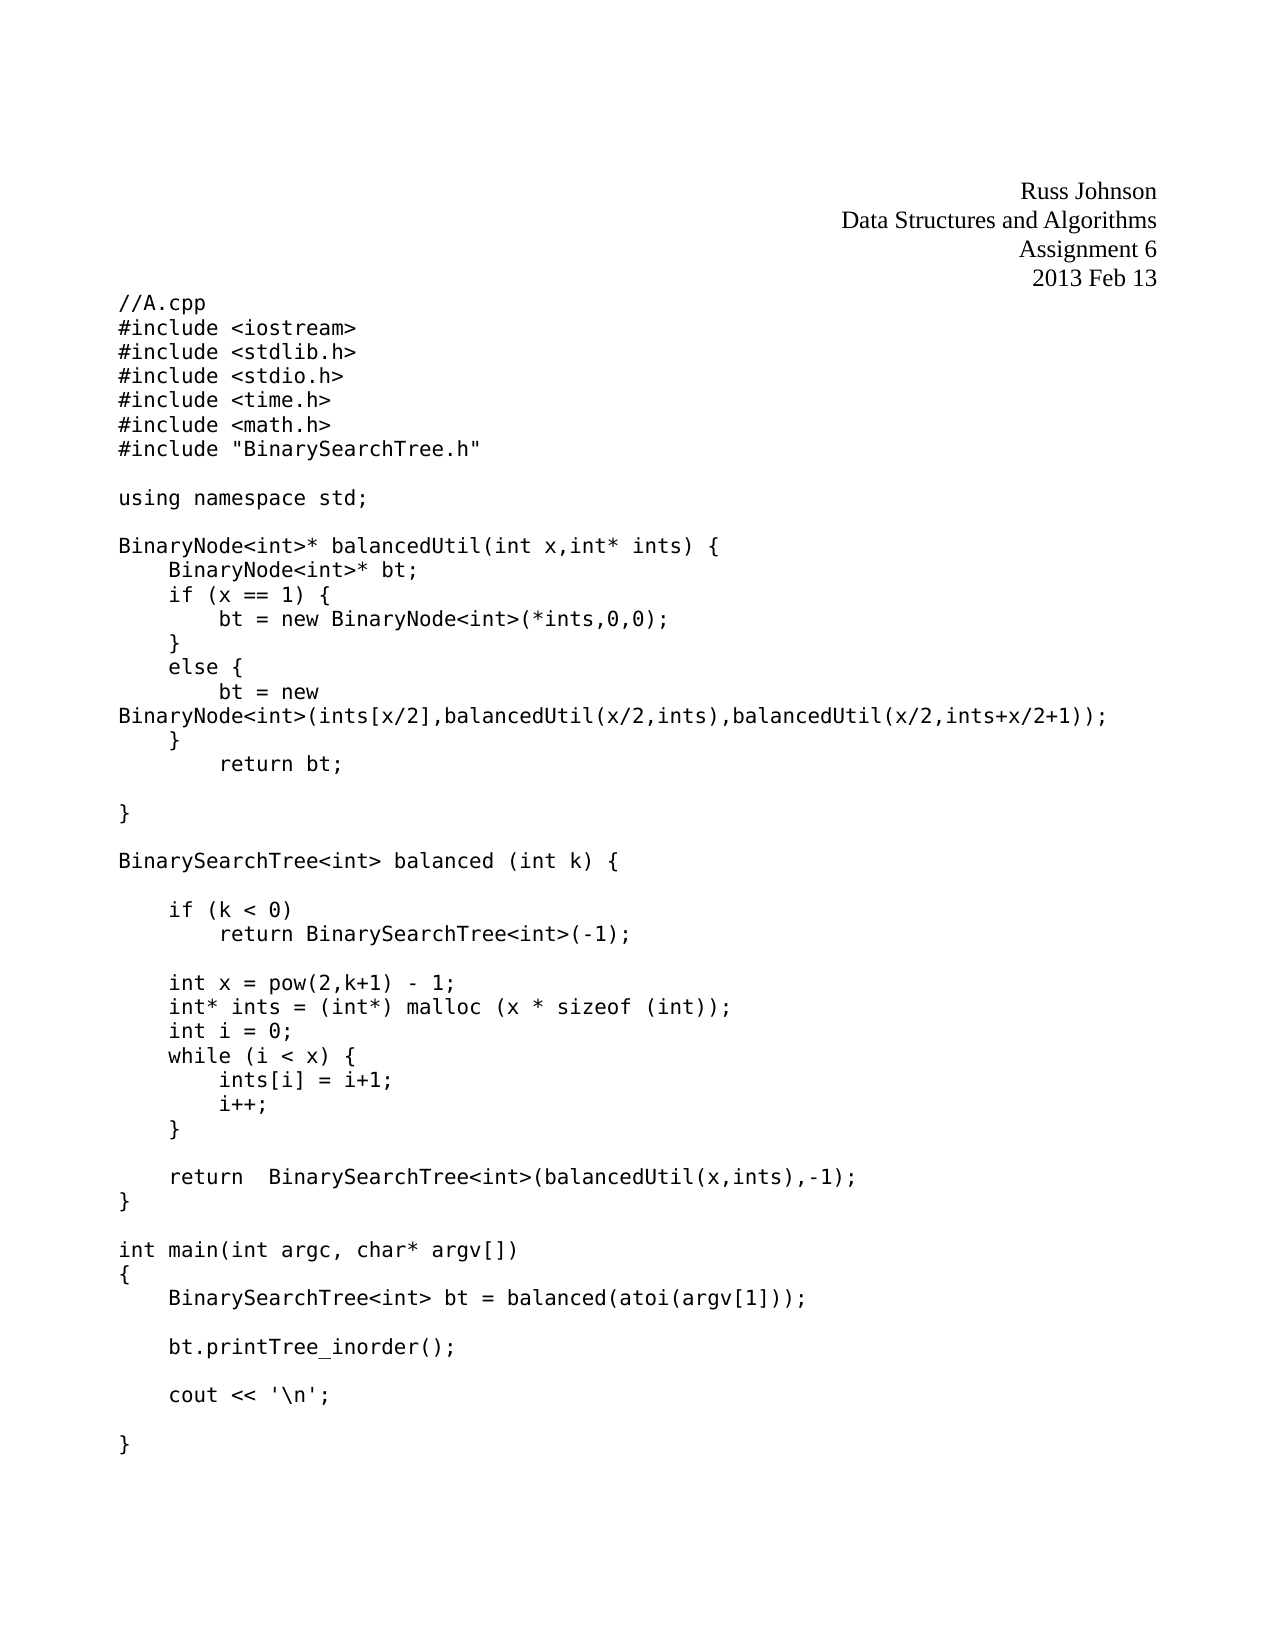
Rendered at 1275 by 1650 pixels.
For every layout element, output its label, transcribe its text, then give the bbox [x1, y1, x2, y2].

text bt = new BinaryNode<int>(ints[x/2],balancedUtil(x/2,ints),balancedUtil(x/2,ints+x/2+1)); [118, 680, 1157, 728]
text #include <time.h> [118, 388, 1157, 413]
text #include <math.h> [118, 413, 1157, 437]
text BinaryNode<int>* bt; [118, 558, 1157, 583]
text else { [118, 655, 1157, 680]
text int main(int argc, char* argv[]) [118, 1238, 1157, 1262]
text #include <iostream> [118, 316, 1157, 340]
text } [118, 801, 1157, 825]
text BinarySearchTree<int> bt = balanced(atoi(argv[1])); [118, 1286, 1157, 1311]
text return bt; [118, 752, 1157, 777]
text if (k < 0) [118, 898, 1157, 922]
text int x = pow(2,k+1) - 1; [118, 971, 1157, 995]
text bt.printTree_inorder(); [118, 1335, 1157, 1359]
text } [118, 728, 1157, 752]
text { [118, 1262, 1157, 1286]
text 2013 Feb 13 [118, 263, 1157, 291]
text } [118, 1189, 1157, 1214]
text int* ints = (int*) malloc (x * sizeof (int)); [118, 995, 1157, 1019]
text i++; [118, 1092, 1157, 1117]
text #include <stdlib.h> [118, 340, 1157, 364]
text } [118, 1432, 1157, 1456]
text } [118, 631, 1157, 655]
text return BinarySearchTree<int>(-1); [118, 922, 1157, 947]
text #include <stdio.h> [118, 364, 1157, 388]
text BinaryNode<int>* balancedUtil(int x,int* ints) { [118, 534, 1157, 558]
text //A.cpp [118, 291, 1157, 316]
text Data Structures and Algorithms [118, 205, 1157, 234]
text Russ Johnson [118, 176, 1157, 205]
text BinarySearchTree<int> balanced (int k) { [118, 849, 1157, 874]
text using namespace std; [118, 486, 1157, 510]
text bt = new BinaryNode<int>(*ints,0,0); [118, 607, 1157, 631]
text int i = 0; [118, 1019, 1157, 1044]
text #include "BinarySearchTree.h" [118, 437, 1157, 461]
text Assignment 6 [118, 234, 1157, 263]
text while (i < x) { [118, 1044, 1157, 1068]
text cout << '\n'; [118, 1383, 1157, 1408]
text ints[i] = i+1; [118, 1068, 1157, 1092]
text if (x == 1) { [118, 583, 1157, 607]
text } [118, 1117, 1157, 1141]
text return BinarySearchTree<int>(balancedUtil(x,ints),-1); [118, 1165, 1157, 1189]
